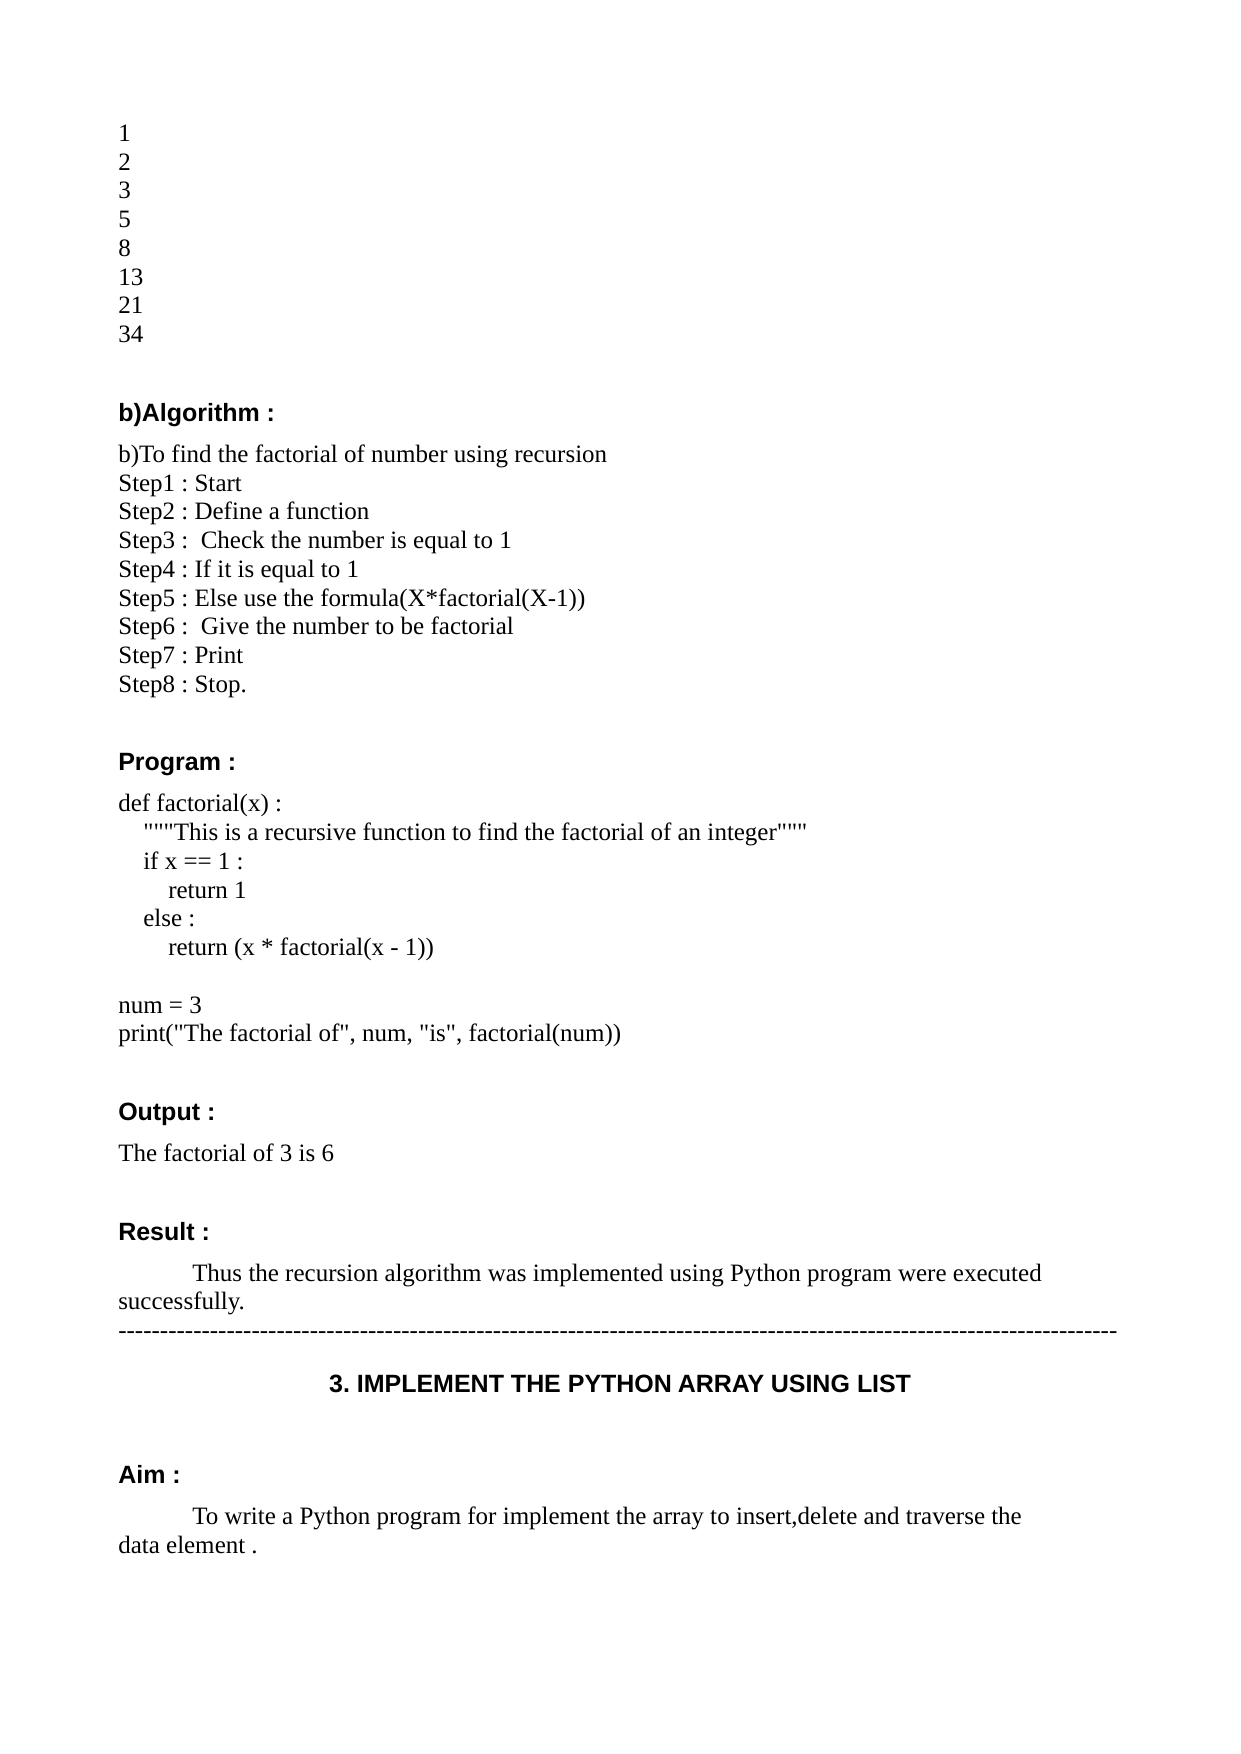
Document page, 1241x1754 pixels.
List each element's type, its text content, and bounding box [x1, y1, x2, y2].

text def factorial(x) : [118, 788, 1122, 817]
text num = 3 [118, 990, 1122, 1018]
text Thus the recursion algorithm was implemented using Python program were executed [118, 1258, 1122, 1286]
text 8 [118, 233, 1122, 262]
text 21 [118, 291, 1122, 319]
subtitle 3. IMPLEMENT THE PYTHON ARRAY USING LIST [118, 1369, 1122, 1398]
text if x == 1 : [118, 846, 1122, 875]
text 1 [118, 118, 1122, 147]
text return (x * factorial(x - 1)) [118, 932, 1122, 961]
text Step1 : Start [118, 468, 1122, 496]
text 3 [118, 176, 1122, 204]
subtitle Output : [118, 1097, 1122, 1126]
text return 1 [118, 875, 1122, 903]
text Step6 : Give the number to be factorial [118, 611, 1122, 640]
subtitle Program : [118, 747, 1122, 776]
subtitle Aim : [118, 1460, 1122, 1488]
text 13 [118, 262, 1122, 291]
text Step4 : If it is equal to 1 [118, 554, 1122, 583]
text print("The factorial of", num, "is", factorial(num)) [118, 1018, 1122, 1047]
text 2 [118, 147, 1122, 176]
text """This is a recursive function to find the factorial of an integer""" [118, 817, 1122, 846]
subtitle b)Algorithm : [118, 398, 1122, 426]
text successfully. [118, 1286, 1122, 1315]
text 5 [118, 204, 1122, 233]
subtitle Result : [118, 1216, 1122, 1245]
text Step3 : Check the number is equal to 1 [118, 525, 1122, 554]
text else : [118, 903, 1122, 932]
text Step2 : Define a function [118, 496, 1122, 525]
text The factorial of 3 is 6 [118, 1138, 1122, 1167]
text ------------------------------------------------------------------------------------------------------------------------ [118, 1315, 1122, 1344]
text Step7 : Print [118, 640, 1122, 669]
text b)To find the factorial of number using recursion [118, 439, 1122, 468]
text Step5 : Else use the formula(X*factorial(X-1)) [118, 583, 1122, 611]
text 34 [118, 319, 1122, 348]
text To write a Python program for implement the array to insert,delete and traverse the [118, 1501, 1122, 1530]
text data element . [118, 1530, 1122, 1558]
text Step8 : Stop. [118, 669, 1122, 698]
